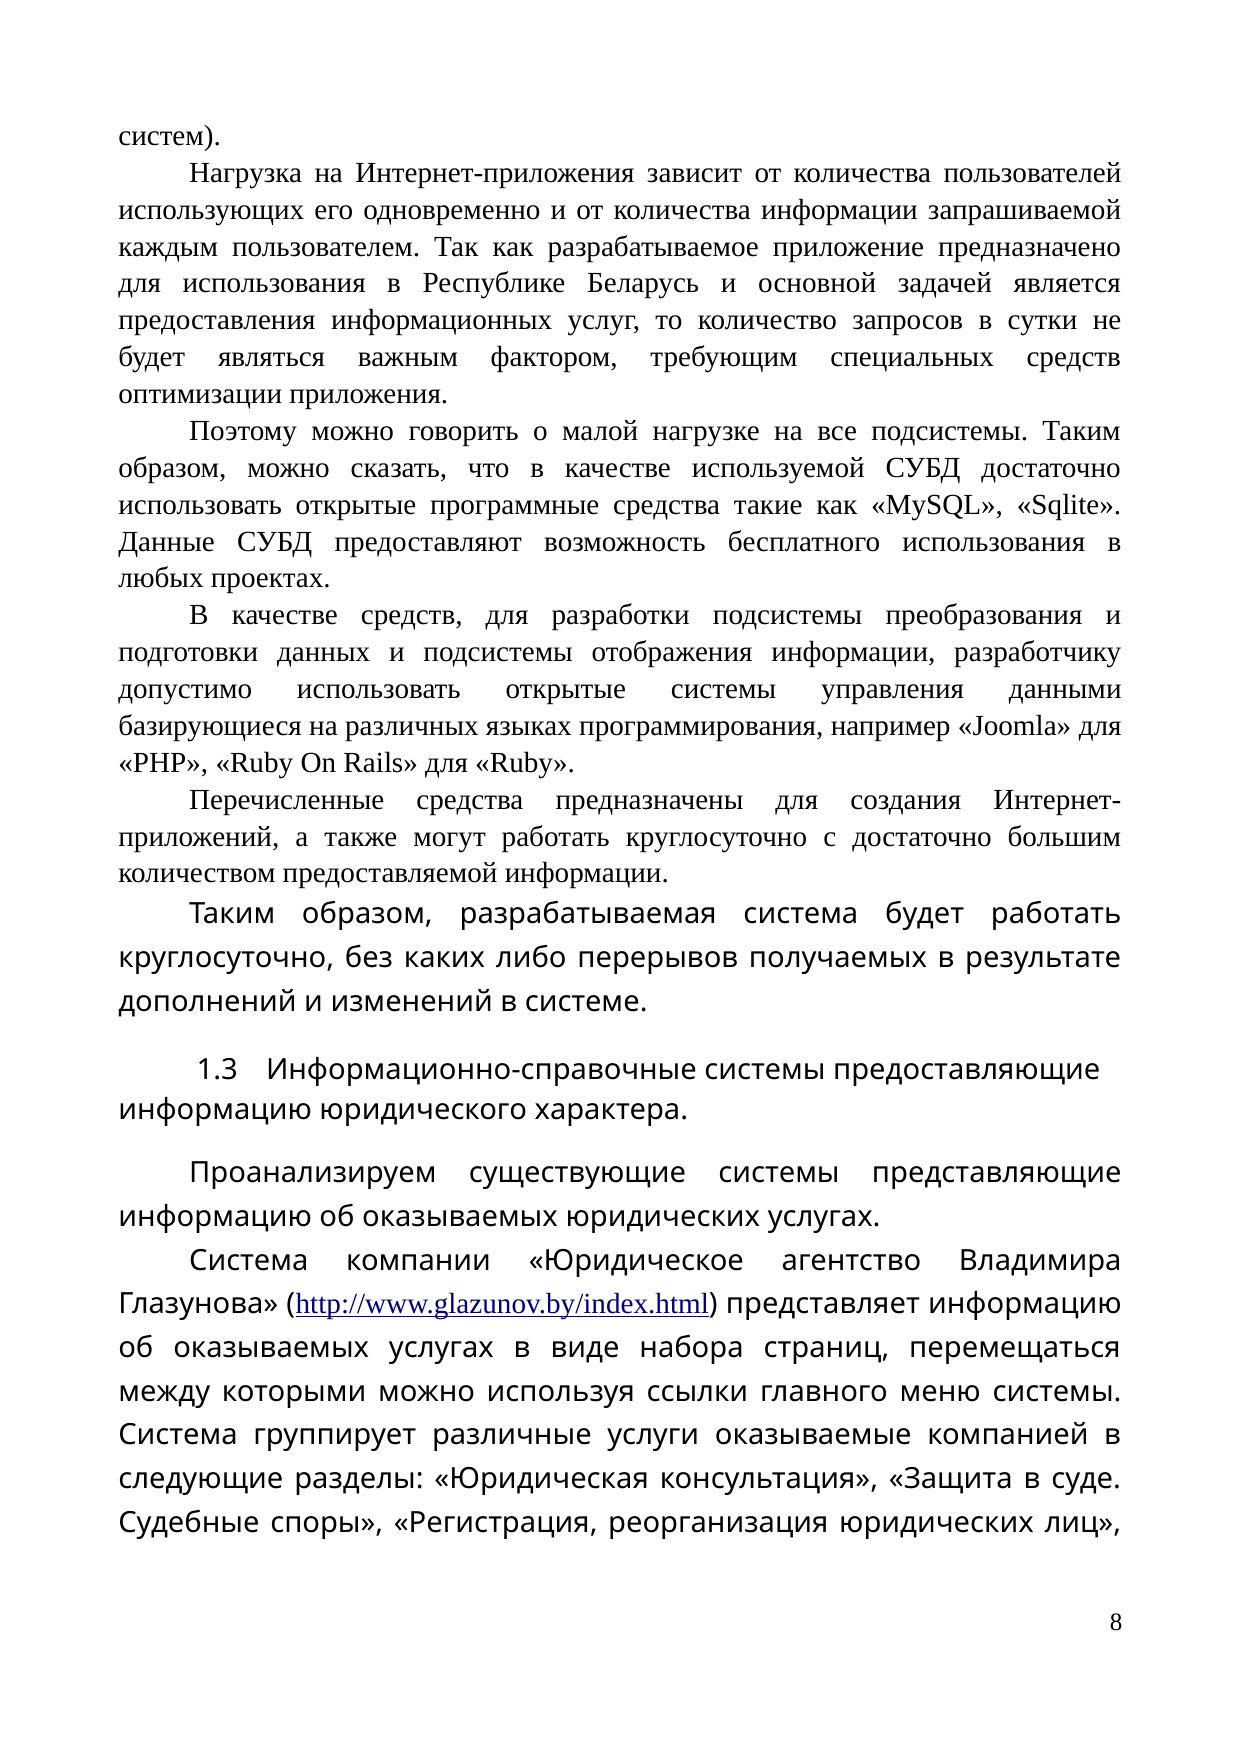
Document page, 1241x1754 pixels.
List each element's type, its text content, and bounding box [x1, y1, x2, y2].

subtitle Информационно-справочные системы предоставляющие информацию юридического характера. [118, 1048, 1122, 1128]
text Таким образом, разрабатываемая система будет работать круглосуточно, без каких либо перерывов получаемых в результате дополнений и изменений в системе. [118, 892, 1122, 1019]
text Нагрузка на Интернет-приложения зависит от количества пользователей использующих его одновременно и от количества информации запрашиваемой каждым пользователем. Так как разрабатываемое приложение предназначено для использования в Республике Беларусь и основной задачей является предоставления информационных услуг, то количество запросов в сутки не будет являться важным фактором, требующим специальных средств оптимизации приложения. [118, 155, 1122, 410]
text Проанализируем существующие системы представляющие информацию об оказываемых юридических услугах. [118, 1152, 1122, 1235]
text Система компании «Юридическое агентство Владимира Глазунова» (http://www.glazunov.by/index.html) представляет информацию об оказываемых услугах в виде набора страниц, перемещаться между которыми можно используя ссылки главного меню системы. Система группирует различные услуги оказываемые компанией в следующие разделы: «Юридическая консультация», «Защита в суде. Судебные споры», «Регистрация, реорганизация юридических лиц», [118, 1239, 1122, 1541]
text В качестве средств, для разработки подсистемы преобразования и подготовки данных и подсистемы отображения информации, разработчику допустимо использовать открытые системы управления данными базирующиеся на различных языках программирования, например «Joomla» для «PHP», «Ruby On Rails» для «Ruby». [118, 597, 1122, 778]
text Поэтому можно говорить о малой нагрузке на все подсистемы. Таким образом, можно сказать, что в качестве используемой СУБД достаточно использовать открытые программные средства такие как «MySQL», «Sqlite». Данные СУБД предоставляют возможность бесплатного использования в любых проектах. [118, 413, 1122, 594]
text систем). [118, 118, 1122, 152]
text Перечисленные средства предназначены для создания Интернет-приложений, а также могут работать круглосуточно с достаточно большим количеством предоставляемой информации. [118, 782, 1122, 889]
